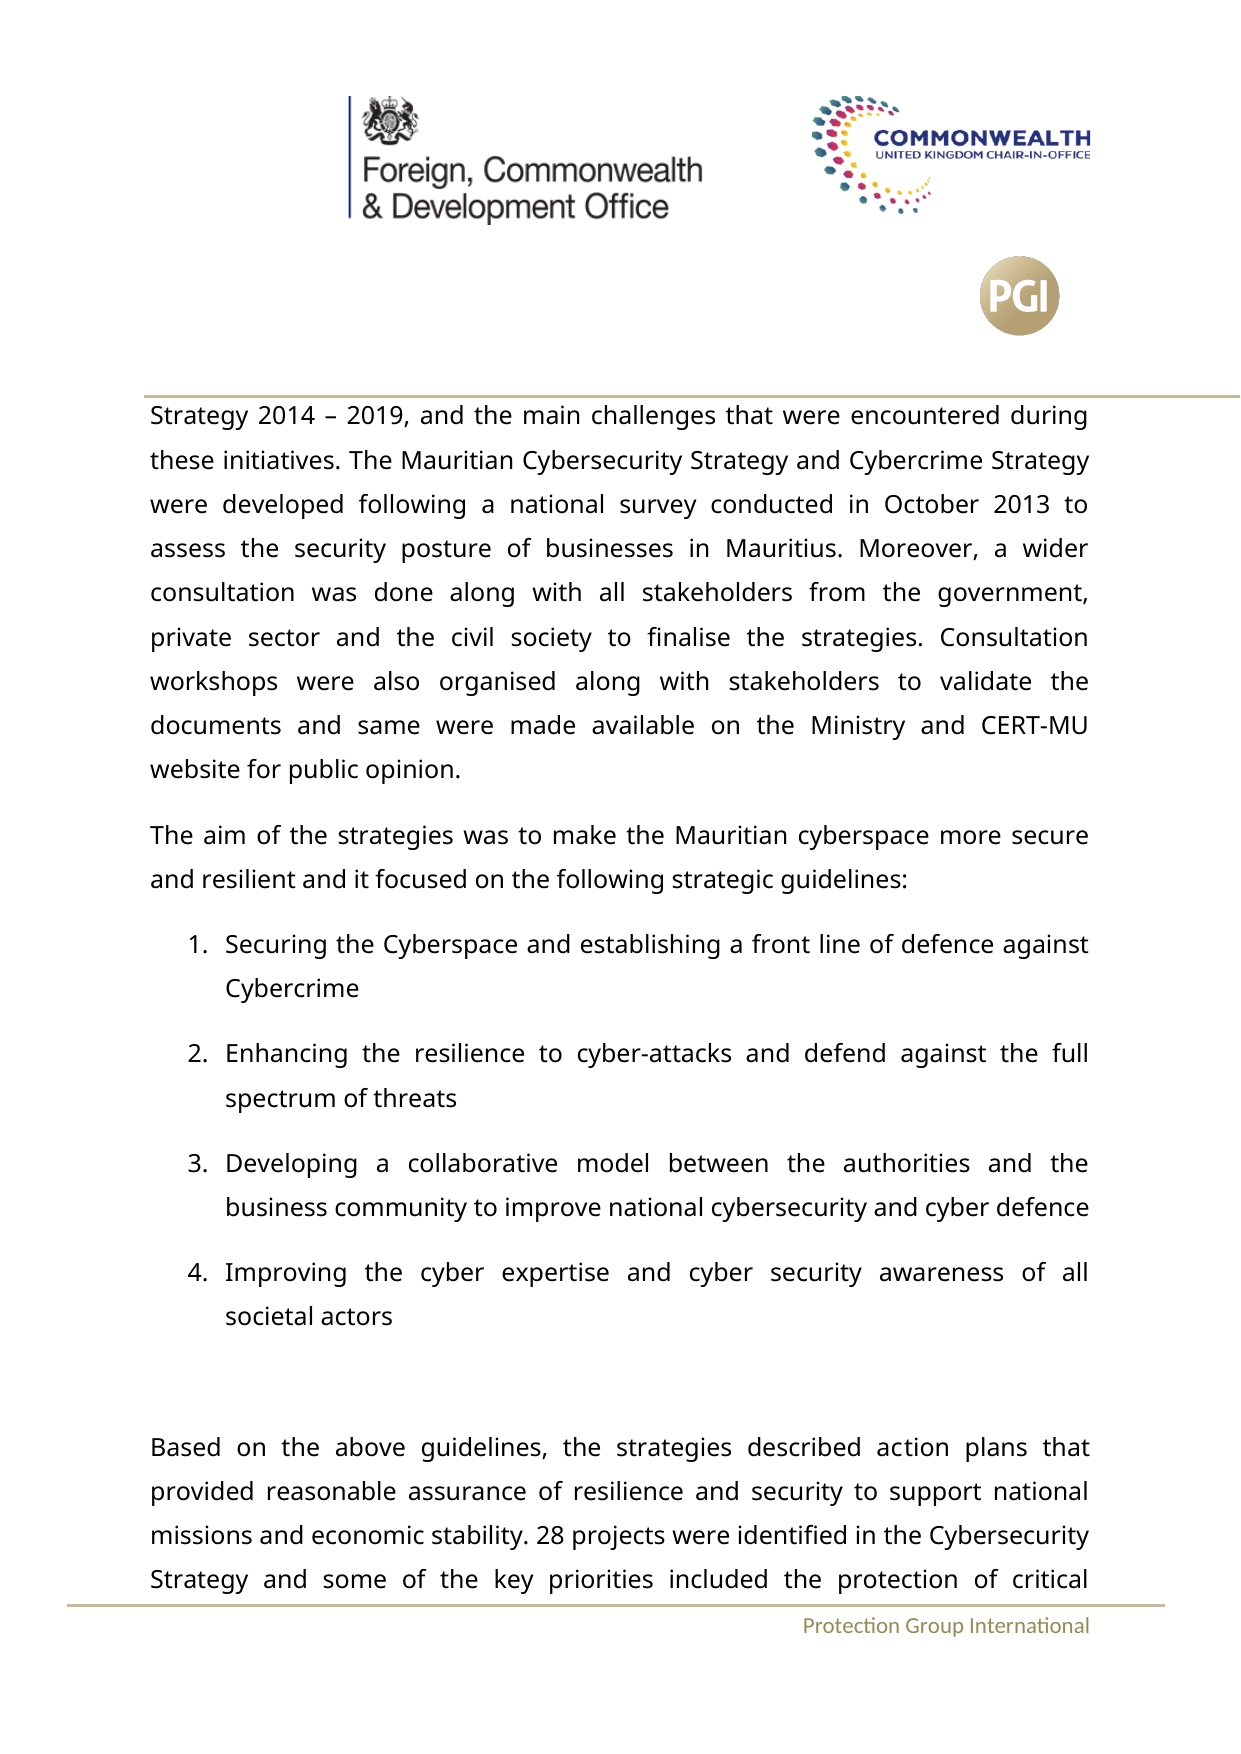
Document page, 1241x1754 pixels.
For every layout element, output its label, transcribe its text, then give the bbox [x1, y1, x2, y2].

text Based on the above guidelines, the strategies described action plans that provided reasonable assurance of resilience and security to support national missions and economic stability. 28 projects were identified in the Cybersecurity Strategy and some of the key priorities included the protection of critical [150, 1429, 1090, 1596]
list Securing the Cyberspace and establishing a front line of defence against Cybercrime [187, 927, 1090, 1005]
text Strategy 2014 – 2019, and the main challenges that were encountered during these initiatives. The Mauritian Cybersecurity Strategy and Cybercrime Strategy were developed following a national survey conducted in October 2013 to assess the security posture of businesses in Mauritius. Moreover, a wider consultation was done along with all stakeholders from the government, private sector and the civil society to finalise the strategies. Consultation workshops were also organised along with stakeholders to validate the documents and same were made available on the Ministry and CERT-MU website for public opinion. [150, 398, 1090, 786]
list Developing a collaborative model between the authorities and the business community to improve national cybersecurity and cyber defence [187, 1145, 1090, 1224]
list Enhancing the resilience to cyber-attacks and defend against the full spectrum of threats [187, 1036, 1090, 1114]
list Improving the cyber expertise and cyber security awareness of all societal actors [187, 1255, 1090, 1333]
text The aim of the strategies was to make the Mauritian cyberspace more secure and resilient and it focused on the following strategic guidelines: [150, 817, 1090, 896]
